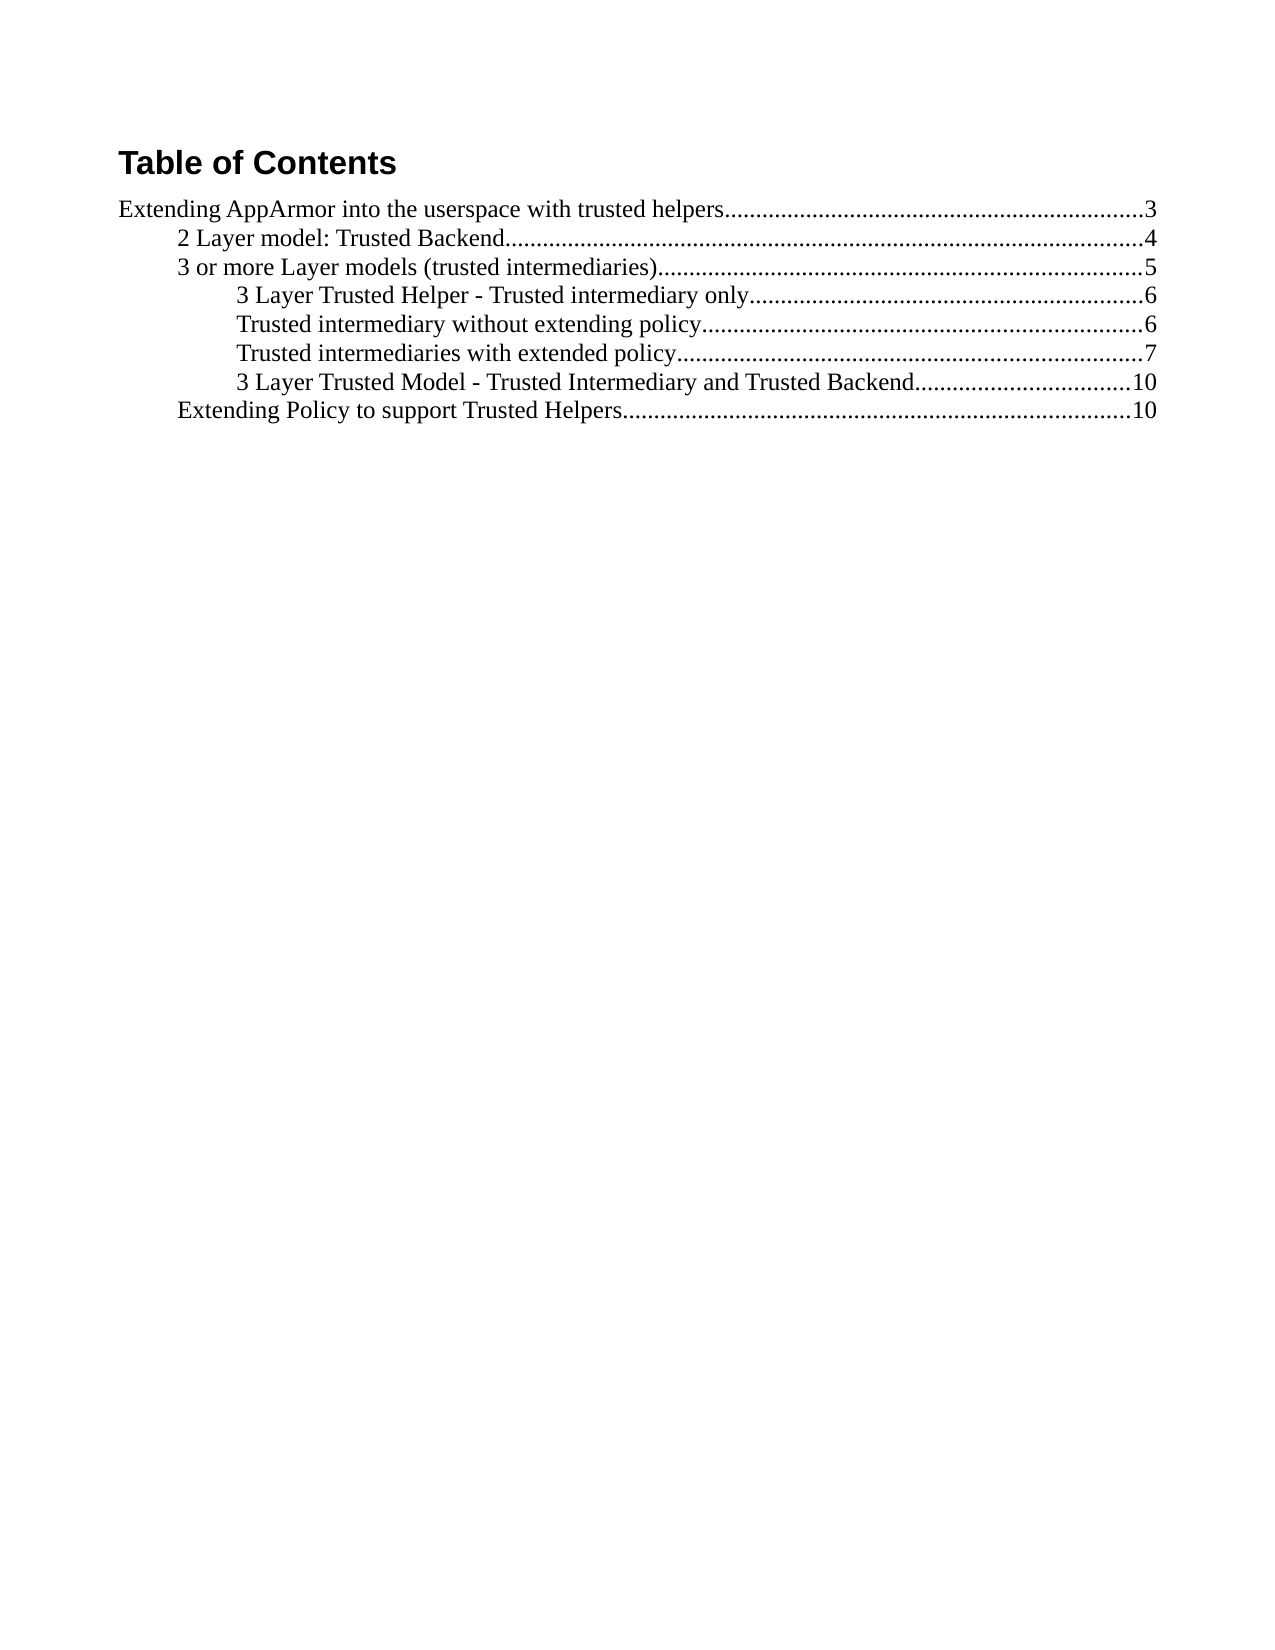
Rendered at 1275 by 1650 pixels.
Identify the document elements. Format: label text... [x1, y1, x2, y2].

subtitle Table of Contents [118, 143, 1157, 182]
text 3 Layer Trusted Helper - Trusted intermediary only 6 [236, 280, 1157, 309]
text Extending AppArmor into the userspace with trusted helpers 3 [118, 194, 1157, 223]
text Trusted intermediaries with extended policy 7 [236, 338, 1157, 367]
text Extending Policy to support Trusted Helpers 10 [177, 395, 1157, 424]
text 2 Layer model: Trusted Backend 4 [177, 223, 1157, 252]
text 3 Layer Trusted Model - Trusted Intermediary and Trusted Backend 10 [236, 367, 1157, 395]
text 3 or more Layer models (trusted intermediaries) 5 [177, 252, 1157, 280]
text Trusted intermediary without extending policy 6 [236, 309, 1157, 338]
